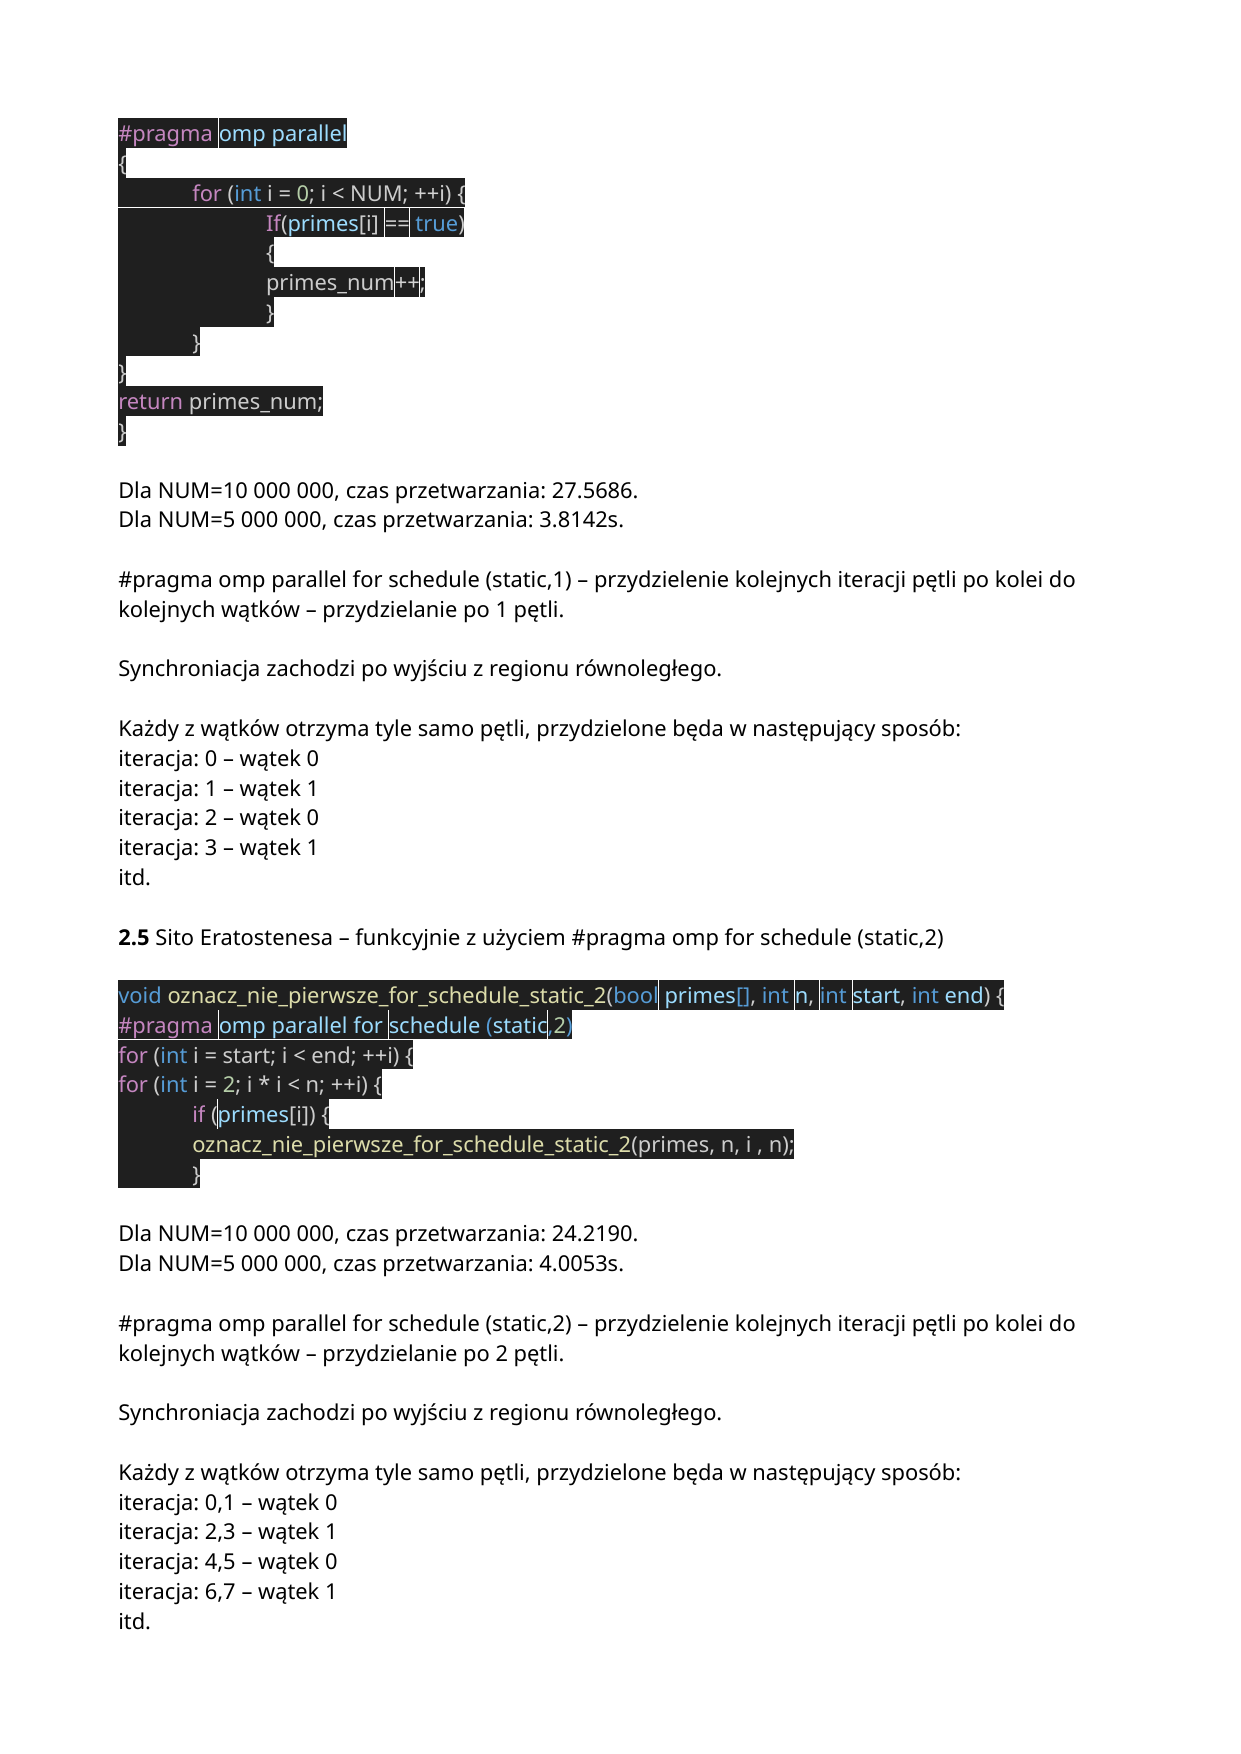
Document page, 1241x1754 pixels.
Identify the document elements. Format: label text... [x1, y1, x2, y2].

text Każdy z wątków otrzyma tyle samo pętli, przydzielone będa w następujący sposób: [118, 713, 1122, 743]
text Synchroniacja zachodzi po wyjściu z regionu równoległego. [118, 653, 1122, 683]
text iteracja: 0,1 – wątek 0 [118, 1486, 1122, 1516]
text iteracja: 4,5 – wątek 0 [118, 1546, 1122, 1576]
text primes_num++; [118, 267, 1122, 297]
text #pragma omp parallel for schedule (static,1) – przydzielenie kolejnych iteracji pętli po kolei do kolejnych wątków – przydzielanie po 1 pętli. [118, 564, 1122, 623]
text itd. [118, 862, 1122, 892]
text iteracja: 1 – wątek 1 [118, 772, 1122, 802]
text } [118, 416, 1122, 446]
text Dla NUM=10 000 000, czas przetwarzania: 24.2190. [118, 1218, 1122, 1248]
text } [118, 1159, 1122, 1188]
text 2.5 Sito Eratostenesa – funkcyjnie z użyciem #pragma omp for schedule (static,2) [118, 921, 1122, 951]
text #pragma omp parallel for schedule (static,2) – przydzielenie kolejnych iteracji pętli po kolei do kolejnych wątków – przydzielanie po 2 pętli. [118, 1308, 1122, 1367]
text If(primes[i] == true) [118, 207, 1122, 237]
text itd. [118, 1606, 1122, 1635]
text for (int i = 2; i * i < n; ++i) { [118, 1069, 1122, 1099]
text Synchroniacja zachodzi po wyjściu z regionu równoległego. [118, 1397, 1122, 1427]
text oznacz_nie_pierwsze_for_schedule_static_2(primes, n, i , n); [118, 1129, 1122, 1159]
text { [118, 237, 1122, 267]
text for (int i = start; i < end; ++i) { [118, 1039, 1122, 1069]
text iteracja: 2,3 – wątek 1 [118, 1516, 1122, 1546]
text } [118, 297, 1122, 327]
text } [118, 356, 1122, 386]
text iteracja: 2 – wątek 0 [118, 802, 1122, 832]
text Dla NUM=10 000 000, czas przetwarzania: 27.5686. [118, 474, 1122, 504]
text for (int i = 0; i < NUM; ++i) { [118, 178, 1122, 207]
text iteracja: 0 – wątek 0 [118, 743, 1122, 772]
text iteracja: 6,7 – wątek 1 [118, 1576, 1122, 1606]
text } [118, 327, 1122, 356]
text { [118, 148, 1122, 178]
text void oznacz_nie_pierwsze_for_schedule_static_2(bool primes[], int n, int start, int end) { [118, 980, 1122, 1010]
text if (primes[i]) { [118, 1099, 1122, 1129]
text Dla NUM=5 000 000, czas przetwarzania: 3.8142s. [118, 504, 1122, 534]
text Każdy z wątków otrzyma tyle samo pętli, przydzielone będa w następujący sposób: [118, 1457, 1122, 1486]
text return primes_num; [118, 386, 1122, 416]
text #pragma omp parallel for schedule (static,2) [118, 1010, 1122, 1039]
text iteracja: 3 – wątek 1 [118, 832, 1122, 862]
text #pragma omp parallel [118, 118, 1122, 148]
text Dla NUM=5 000 000, czas przetwarzania: 4.0053s. [118, 1248, 1122, 1278]
